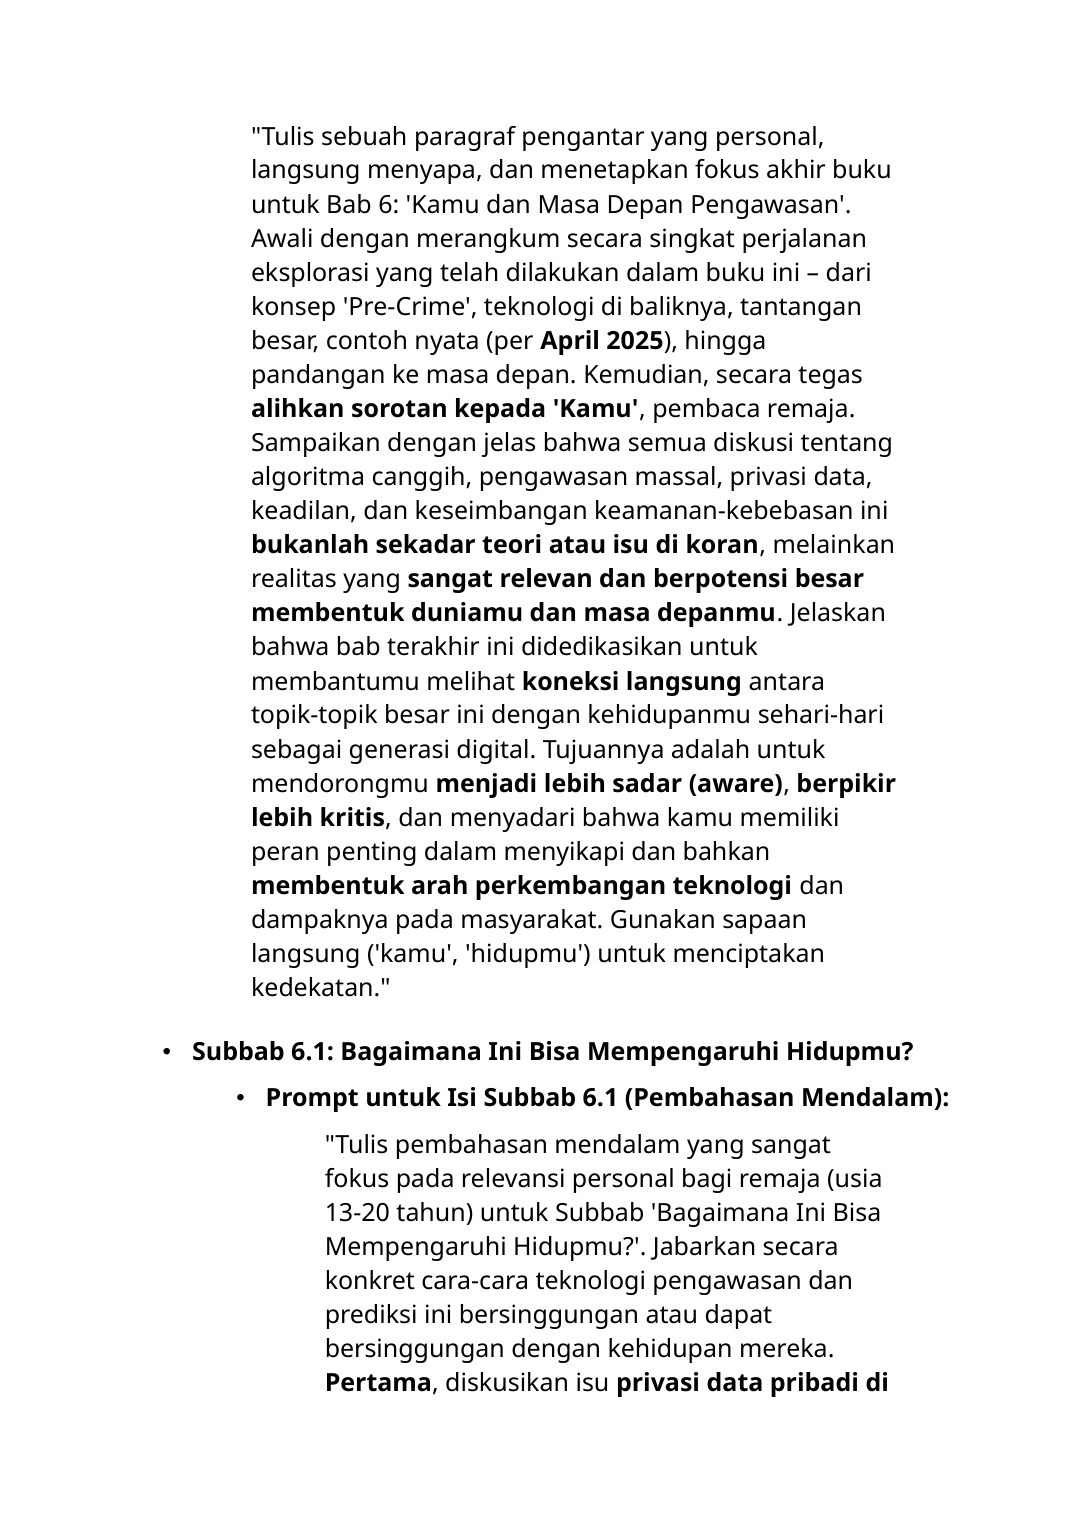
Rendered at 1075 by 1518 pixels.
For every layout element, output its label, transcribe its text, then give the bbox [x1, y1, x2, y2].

list Prompt untuk Isi Subbab 6.1 (Pembahasan Mendalam): [236, 1080, 957, 1114]
list "Tulis pembahasan mendalam yang sangat fokus pada relevansi personal bagi remaja (usia 13-20 tahun) untuk Subbab 'Bagaimana Ini Bisa Mempengaruhi Hidupmu?'. Jabarkan secara konkret cara-cara teknologi pengawasan dan prediksi ini bersinggungan atau dapat bersinggungan dengan kehidupan mereka. Pertama, diskusikan isu privasi data pribadi di [295, 1126, 898, 1399]
list "Tulis sebuah paragraf pengantar yang personal, langsung menyapa, dan menetapkan fokus akhir buku untuk Bab 6: 'Kamu dan Masa Depan Pengawasan'. Awali dengan merangkum secara singkat perjalanan eksplorasi yang telah dilakukan dalam buku ini – dari konsep 'Pre-Crime', teknologi di baliknya, tantangan besar, contoh nyata (per April 2025), hingga pandangan ke masa depan. Kemudian, secara tegas alihkan sorotan kepada 'Kamu', pembaca remaja. Sampaikan dengan jelas bahwa semua diskusi tentang algoritma canggih, pengawasan massal, privasi data, keadilan, dan keseimbangan keamanan-kebebasan ini bukanlah sekadar teori atau isu di koran, melainkan realitas yang sangat relevan dan berpotensi besar membentuk duniamu dan masa depanmu. Jelaskan bahwa bab terakhir ini didedikasikan untuk membantumu melihat koneksi langsung antara topik-topik besar ini dengan kehidupanmu sehari-hari sebagai generasi digital. Tujuannya adalah untuk mendorongmu menjadi lebih sadar (aware), berpikir lebih kritis, dan menyadari bahwa kamu memiliki peran penting dalam menyikapi dan bahkan membentuk arah perkembangan teknologi dan dampaknya pada masyarakat. Gunakan sapaan langsung ('kamu', 'hidupmu') untuk menciptakan kedekatan." [221, 118, 898, 1004]
list Subbab 6.1: Bagaimana Ini Bisa Mempengaruhi Hidupmu? [162, 1033, 957, 1067]
